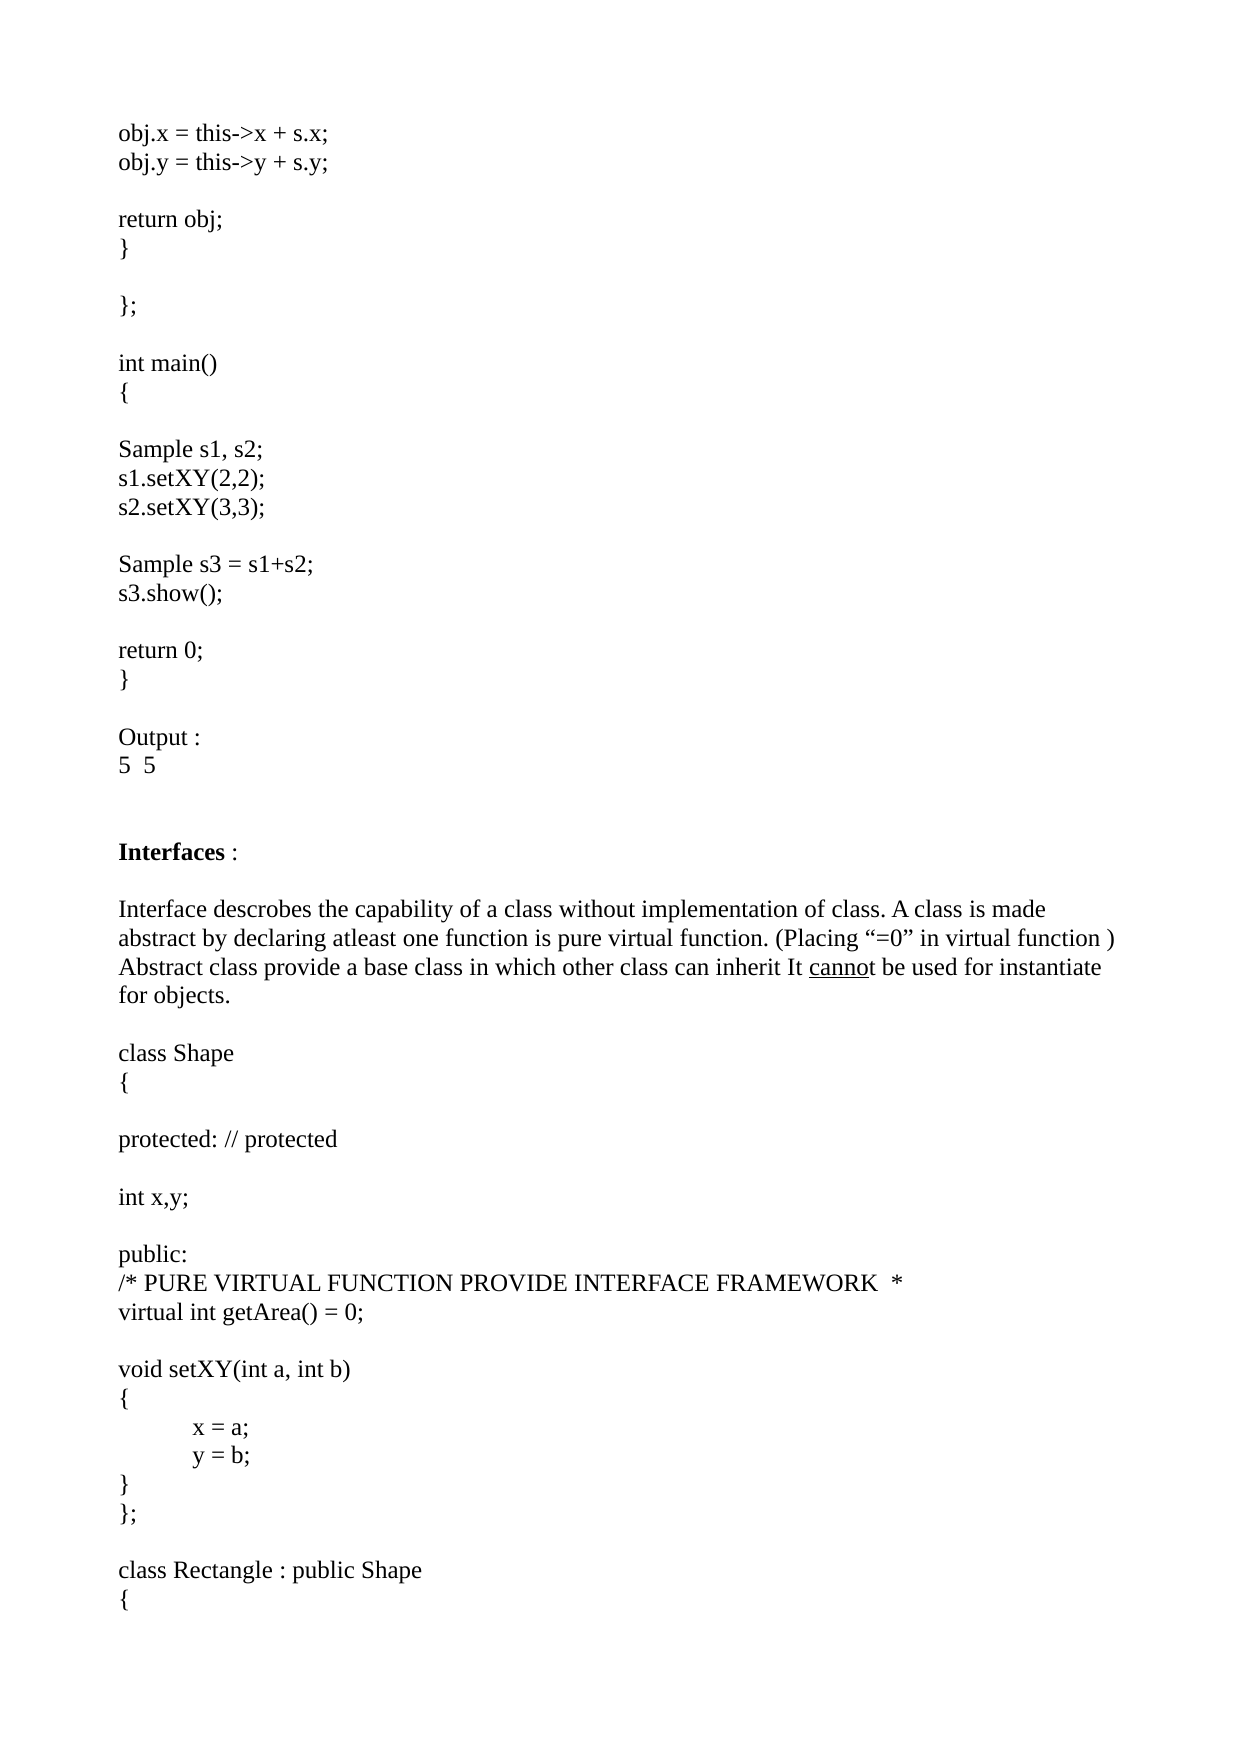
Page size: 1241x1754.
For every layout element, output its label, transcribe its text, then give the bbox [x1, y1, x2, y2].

text protected: // protected [118, 1124, 1122, 1153]
text Abstract class provide a base class in which other class can inherit It cannot be used for instantiate for objects. [118, 952, 1122, 1009]
text { [118, 1067, 1122, 1096]
text y = b; [118, 1441, 1122, 1469]
text return 0; [118, 636, 1122, 664]
text s2.setXY(3,3); [118, 492, 1122, 521]
text void setXY(int a, int b) [118, 1354, 1122, 1383]
text public: [118, 1239, 1122, 1268]
text s3.show(); [118, 578, 1122, 607]
text class Shape [118, 1038, 1122, 1067]
text virtual int getArea() = 0; [118, 1297, 1122, 1326]
text Sample s3 = s1+s2; [118, 549, 1122, 578]
text obj.y = this->y + s.y; [118, 147, 1122, 176]
text /* PURE VIRTUAL FUNCTION PROVIDE INTERFACE FRAMEWORK * [118, 1268, 1122, 1297]
text } [118, 664, 1122, 693]
text { [118, 1584, 1122, 1613]
text Sample s1, s2; [118, 434, 1122, 463]
text obj.x = this->x + s.x; [118, 118, 1122, 147]
text s1.setXY(2,2); [118, 463, 1122, 492]
text return obj; [118, 204, 1122, 233]
text { [118, 1383, 1122, 1412]
text { [118, 377, 1122, 406]
text }; [118, 1498, 1122, 1527]
text } [118, 1469, 1122, 1498]
text 5 5 [118, 751, 1122, 779]
text Output : [118, 722, 1122, 751]
text int x,y; [118, 1182, 1122, 1211]
text } [118, 233, 1122, 262]
text class Rectangle : public Shape [118, 1556, 1122, 1584]
text }; [118, 291, 1122, 319]
text int main() [118, 348, 1122, 377]
text Interface descrobes the capability of a class without implementation of class. A class is made abstract by declaring atleast one function is pure virtual function. (Placing “=0” in virtual function ) [118, 894, 1122, 952]
text x = a; [118, 1412, 1122, 1441]
text Interfaces : [118, 837, 1122, 866]
